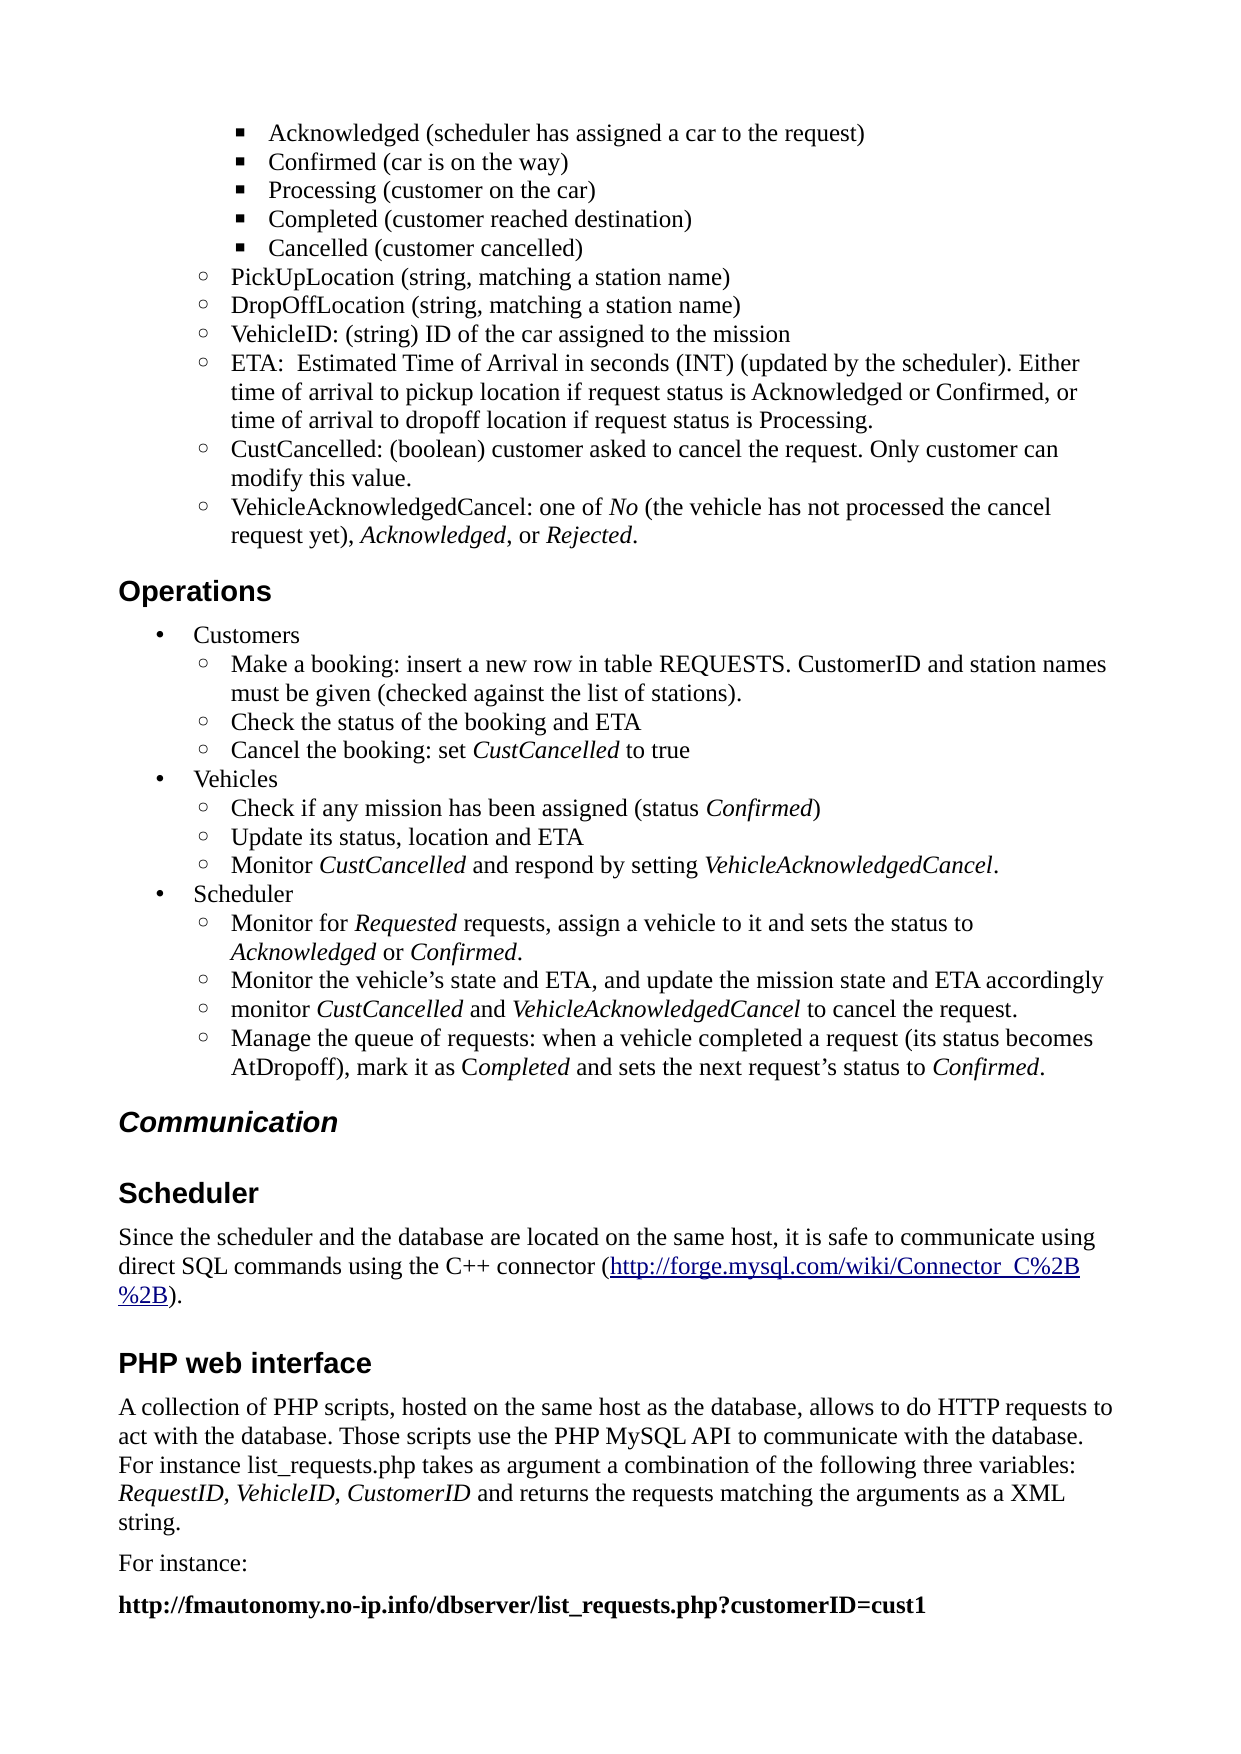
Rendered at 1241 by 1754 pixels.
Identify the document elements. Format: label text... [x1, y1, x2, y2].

text A collection of PHP scripts, hosted on the same host as the database, allows to do HTTP requests to act with the database. Those scripts use the PHP MySQL API to communicate with the database. For instance list_requests.php takes as argument a combination of the following three variables: RequestID, VehicleID, CustomerID and returns the requests matching the arguments as a XML string. [118, 1392, 1122, 1536]
subtitle Scheduler [118, 1176, 1122, 1210]
list Check the status of the booking and ETA [193, 707, 1122, 735]
list Update its status, location and ETA [193, 822, 1122, 850]
list PickUpLocation (string, matching a station name) [193, 262, 1122, 291]
list Check if any mission has been assigned (status Confirmed) [193, 793, 1122, 822]
list Make a booking: insert a new row in table REQUESTS. CustomerID and station names must be given (checked against the list of stations). [193, 649, 1122, 707]
list VehicleID: (string) ID of the car assigned to the mission [193, 319, 1122, 348]
list CustCancelled: (boolean) customer asked to cancel the request. Only customer can modify this value. [193, 434, 1122, 492]
text http://fmautonomy.no-ip.info/dbserver/list_requests.php?customerID=cust1 [118, 1590, 1122, 1618]
list Acknowledged (scheduler has assigned a car to the request) [231, 118, 1122, 147]
list Scheduler [156, 879, 1122, 908]
subtitle PHP web interface [118, 1346, 1122, 1380]
list Monitor for Requested requests, assign a vehicle to it and sets the status to Acknowledged or Confirmed. [193, 908, 1122, 965]
list VehicleAcknowledgedCancel: one of No (the vehicle has not processed the cancel request yet), Acknowledged, or Rejected. [193, 492, 1122, 549]
list Confirmed (car is on the way) [231, 147, 1122, 176]
list Monitor CustCancelled and respond by setting VehicleAcknowledgedCancel. [193, 850, 1122, 879]
list Monitor the vehicle’s state and ETA, and update the mission state and ETA accordingly [193, 965, 1122, 994]
list Customers [156, 620, 1122, 649]
list ETA: Estimated Time of Arrival in seconds (INT) (updated by the scheduler). Either time of arrival to pickup location if request status is Acknowledged or Confirmed, or time of arrival to dropoff location if request status is Processing. [193, 348, 1122, 434]
text For instance: [118, 1548, 1122, 1577]
subtitle Operations [118, 574, 1122, 608]
list Vehicles [156, 764, 1122, 793]
list Cancelled (customer cancelled) [231, 233, 1122, 262]
list monitor CustCancelled and VehicleAcknowledgedCancel to cancel the request. [193, 994, 1122, 1023]
list DropOffLocation (string, matching a station name) [193, 291, 1122, 319]
text Since the scheduler and the database are located on the same host, it is safe to communicate using direct SQL commands using the C++ connector (http://forge.mysql.com/wiki/Connector_C%2B%2B). [118, 1222, 1122, 1309]
list Completed (customer reached destination) [231, 204, 1122, 233]
list Manage the queue of requests: when a vehicle completed a request (its status becomes AtDropoff), mark it as Completed and sets the next request’s status to Confirmed. [193, 1023, 1122, 1080]
list Processing (customer on the car) [231, 176, 1122, 204]
subtitle Communication [118, 1105, 1122, 1139]
list Cancel the booking: set CustCancelled to true [193, 735, 1122, 764]
